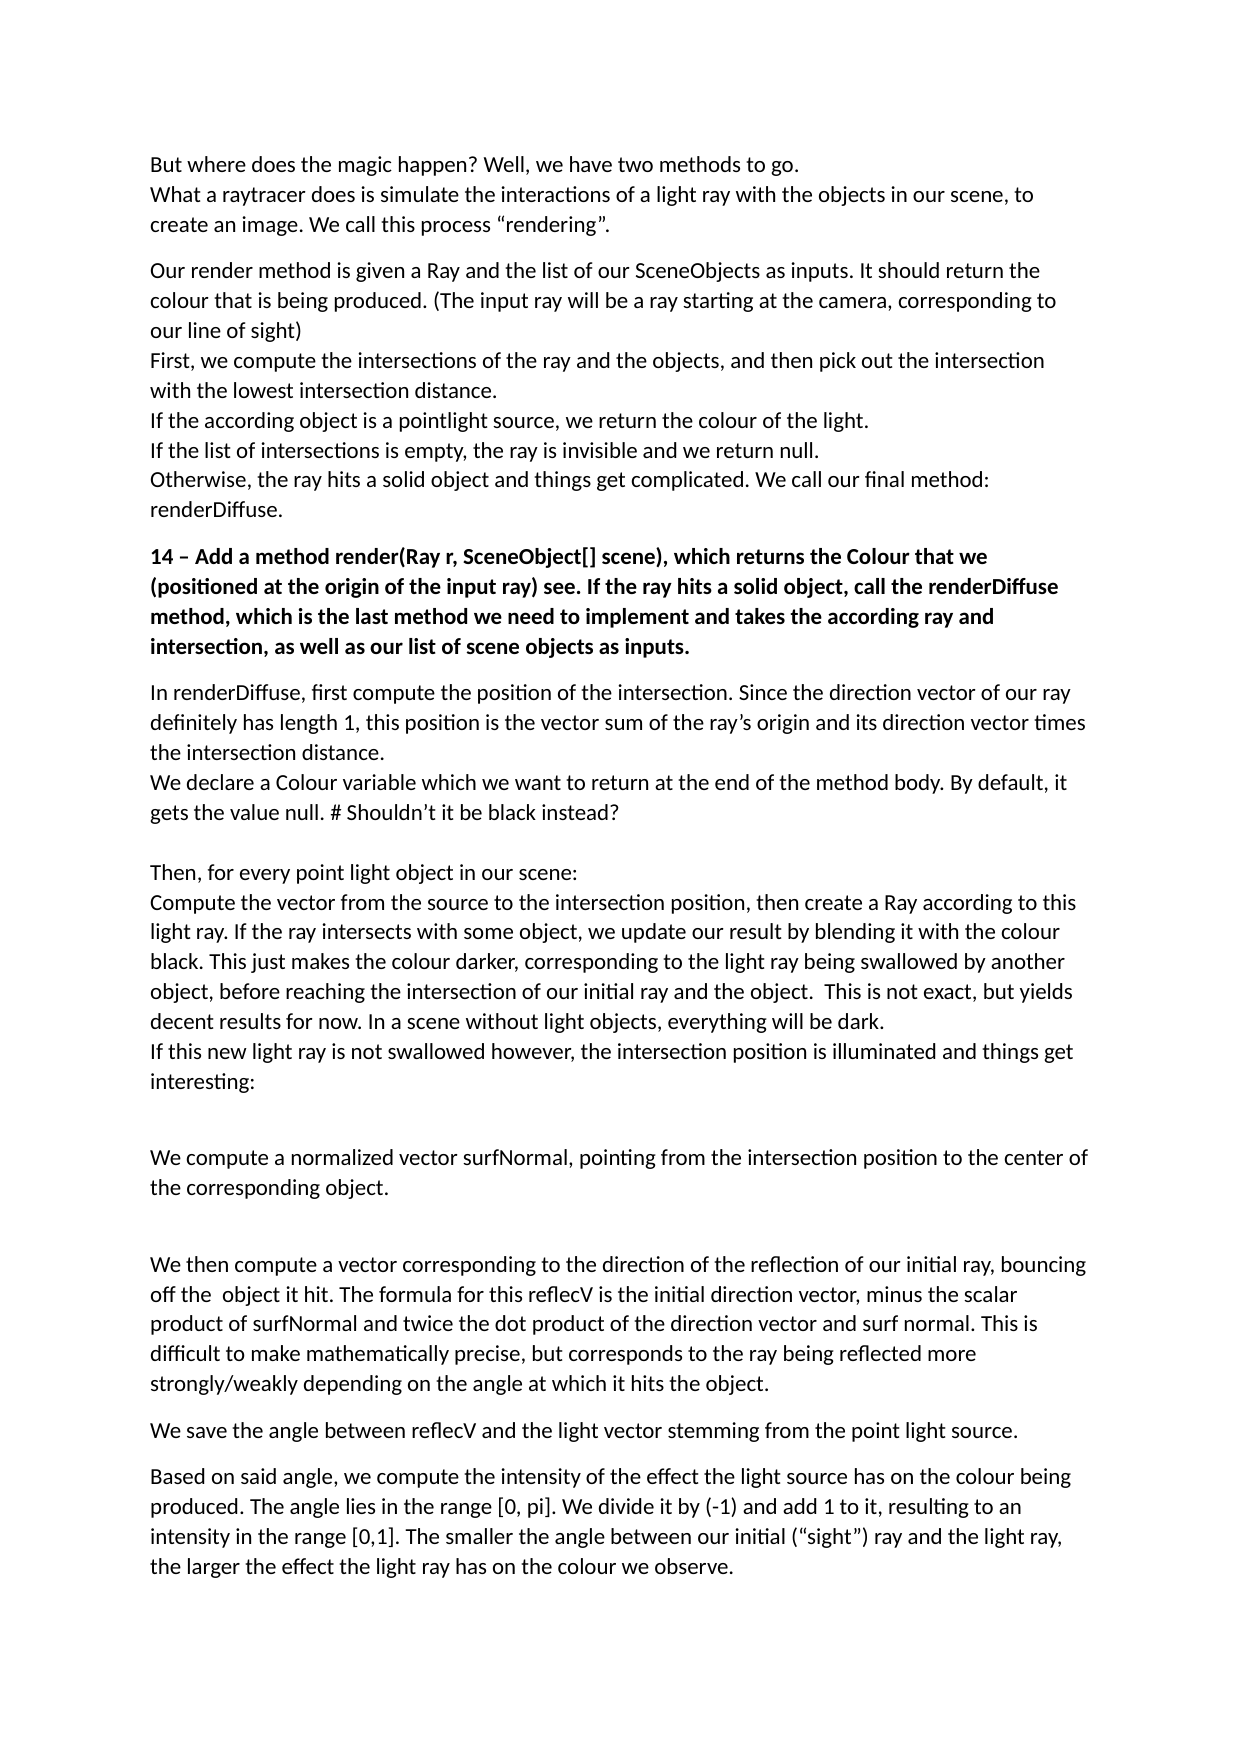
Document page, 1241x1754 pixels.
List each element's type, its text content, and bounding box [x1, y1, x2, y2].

text But where does the magic happen? Well, we have two methods to go. What a raytracer does is simulate the interactions of a light ray with the objects in our scene, to create an image. We call this process “rendering”. [150, 150, 1090, 238]
text We then compute a vector corresponding to the direction of the reflection of our initial ray, bouncing off the object it hit. The formula for this reflecV is the initial direction vector, minus the scalar product of surfNormal and twice the dot product of the direction vector and surf normal. This is difficult to make mathematically precise, but corresponds to the ray being reflected more strongly/weakly depending on the angle at which it hits the object. [150, 1220, 1090, 1397]
text In renderDiffuse, first compute the position of the intersection. Since the direction vector of our ray definitely has length 1, this position is the vector sum of the ray’s origin and its direction vector times the intersection distance. We declare a Colour variable which we want to return at the end of the method body. By default, it gets the value null. # Shouldn’t it be black instead? Then, for every point light object in our scene: Compute the vector from the source to the intersection position, then create a Ray according to this light ray. If the ray intersects with some object, we update our result by blending it with the colour black. This just makes the colour darker, corresponding to the light ray being swallowed by another object, before reaching the intersection of our initial ray and the object. This is not exact, but yields decent results for now. In a scene without light objects, everything will be dark. If this new light ray is not swallowed however, the intersection position is illuminated and things get interesting: [150, 678, 1090, 1095]
text Our render method is given a Ray and the list of our SceneObjects as inputs. It should return the colour that is being produced. (The input ray will be a ray starting at the camera, corresponding to our line of sight) First, we compute the intersections of the ray and the objects, and then pick out the intersection with the lowest intersection distance. If the according object is a pointlight source, we return the colour of the light. If the list of intersections is empty, the ray is invisible and we return null. Otherwise, the ray hits a solid object and things get complicated. We call our final method: renderDiffuse. [150, 256, 1090, 523]
text We save the angle between reflecV and the light vector stemming from the point light source. [150, 1416, 1090, 1444]
text We compute a normalized vector surfNormal, pointing from the intersection position to the center of the corresponding object. [150, 1113, 1090, 1201]
text Based on said angle, we compute the intensity of the effect the light source has on the colour being produced. The angle lies in the range [0, pi]. We divide it by (-1) and add 1 to it, resulting to an intensity in the range [0,1]. The smaller the angle between our initial (“sight”) ray and the light ray, the larger the effect the light ray has on the colour we observe. [150, 1462, 1090, 1580]
text 14 – Add a method render(Ray r, SceneObject[] scene), which returns the Colour that we (positioned at the origin of the input ray) see. If the ray hits a solid object, call the renderDiffuse method, which is the last method we need to implement and takes the according ray and intersection, as well as our list of scene objects as inputs. [150, 542, 1090, 660]
